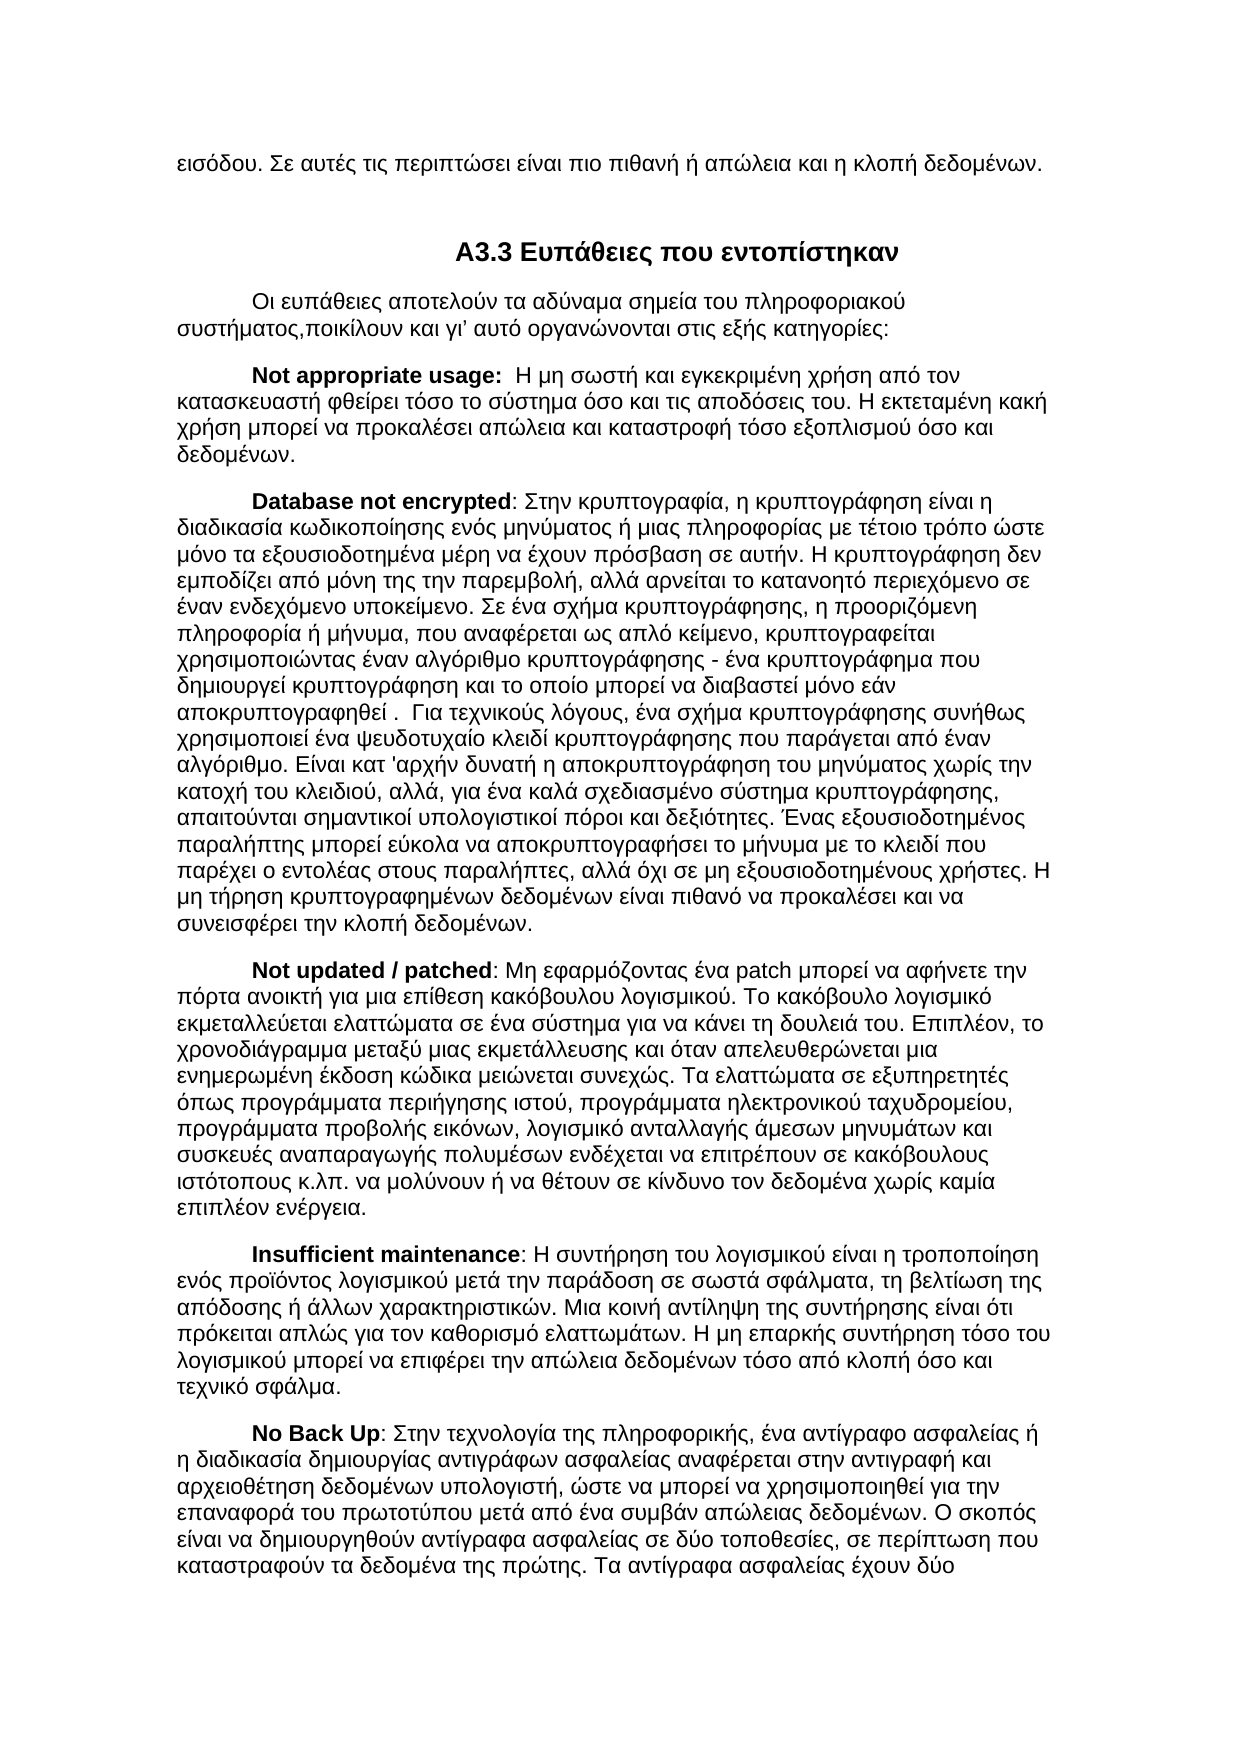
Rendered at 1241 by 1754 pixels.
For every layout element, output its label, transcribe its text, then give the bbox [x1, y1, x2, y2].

text Insufficient maintenance: Η συντήρηση του λογισμικού είναι η τροποποίηση ενός προϊόντος λογισμικού μετά την παράδοση σε σωστά σφάλματα, τη βελτίωση της απόδοσης ή άλλων χαρακτηριστικών. Μια κοινή αντίληψη της συντήρησης είναι ότι πρόκειται απλώς για τον καθορισμό ελαττωμάτων. Η μη επαρκής συντήρηση τόσο του λογισμικού μπορεί να επιφέρει την απώλεια δεδομένων τόσο από κλοπή όσο και τεχνικό σφάλμα. [177, 1241, 1053, 1399]
text εισόδου. Σε αυτές τις περιπτώσει είναι πιο πιθανή ή απώλεια και η κλοπή δεδομένων. [177, 150, 1053, 176]
text Database not encrypted: Στην κρυπτογραφία, η κρυπτογράφηση είναι η διαδικασία κωδικοποίησης ενός μηνύματος ή μιας πληροφορίας με τέτοιο τρόπο ώστε μόνο τα εξουσιοδοτημένα μέρη να έχουν πρόσβαση σε αυτήν. Η κρυπτογράφηση δεν εμποδίζει από μόνη της την παρεμβολή, αλλά αρνείται το κατανοητό περιεχόμενο σε έναν ενδεχόμενο υποκείμενο. Σε ένα σχήμα κρυπτογράφησης, η προοριζόμενη πληροφορία ή μήνυμα, που αναφέρεται ως απλό κείμενο, κρυπτογραφείται χρησιμοποιώντας έναν αλγόριθμο κρυπτογράφησης - ένα κρυπτογράφημα που δημιουργεί κρυπτογράφηση και το οποίο μπορεί να διαβαστεί μόνο εάν αποκρυπτογραφηθεί . Για τεχνικούς λόγους, ένα σχήμα κρυπτογράφησης συνήθως χρησιμοποιεί ένα ψευδοτυχαίο κλειδί κρυπτογράφησης που παράγεται από έναν αλγόριθμο. Είναι κατ 'αρχήν δυνατή η αποκρυπτογράφηση του μηνύματος χωρίς την κατοχή του κλειδιού, αλλά, για ένα καλά σχεδιασμένο σύστημα κρυπτογράφησης, απαιτούνται σημαντικοί υπολογιστικοί πόροι και δεξιότητες. Ένας εξουσιοδοτημένος παραλήπτης μπορεί εύκολα να αποκρυπτογραφήσει το μήνυμα με το κλειδί που παρέχει ο εντολέας στους παραλήπτες, αλλά όχι σε μη εξουσιοδοτημένους χρήστες. Η μη τήρηση κρυπτογραφημένων δεδομένων είναι πιθανό να προκαλέσει και να συνεισφέρει την κλοπή δεδομένων. [177, 488, 1053, 936]
text Not updated / patched: Μη εφαρμόζοντας ένα patch μπορεί να αφήνετε την πόρτα ανοικτή για μια επίθεση κακόβουλου λογισμικού. Το κακόβουλο λογισμικό εκμεταλλεύεται ελαττώματα σε ένα σύστημα για να κάνει τη δουλειά του. Επιπλέον, το χρονοδιάγραμμα μεταξύ μιας εκμετάλλευσης και όταν απελευθερώνεται μια ενημερωμένη έκδοση κώδικα μειώνεται συνεχώς. Τα ελαττώματα σε εξυπηρετητές όπως προγράμματα περιήγησης ιστού, προγράμματα ηλεκτρονικού ταχυδρομείου, προγράμματα προβολής εικόνων, λογισμικό ανταλλαγής άμεσων μηνυμάτων και συσκευές αναπαραγωγής πολυμέσων ενδέχεται να επιτρέπουν σε κακόβουλους ιστότοπους κ.λπ. να μολύνουν ή να θέτουν σε κίνδυνο τον δεδομένα χωρίς καμία επιπλέον ενέργεια. [177, 957, 1053, 1220]
subtitle Α3.3 Ευπάθειες που εντοπίστηκαν [252, 236, 1103, 267]
text Οι ευπάθειες αποτελούν τα αδύναμα σημεία του πληροφοριακού συστήματος,ποικίλουν και γι’ αυτό οργανώνονται στις εξής κατηγορίες: [177, 288, 1053, 341]
text Not appropriate usage: Η μη σωστή και εγκεκριμένη χρήση από τον κατασκευαστή φθείρει τόσο το σύστημα όσο και τις αποδόσεις του. Η εκτεταμένη κακή χρήση μπορεί να προκαλέσει απώλεια και καταστροφή τόσο εξοπλισμού όσο και δεδομένων. [177, 362, 1053, 467]
text No Back Up: Στην τεχνολογία της πληροφορικής, ένα αντίγραφο ασφαλείας ή η διαδικασία δημιουργίας αντιγράφων ασφαλείας αναφέρεται στην αντιγραφή και αρχειοθέτηση δεδομένων υπολογιστή, ώστε να μπορεί να χρησιμοποιηθεί για την επαναφορά του πρωτοτύπου μετά από ένα συμβάν απώλειας δεδομένων. O σκοπός είναι να δημιουργηθούν αντίγραφα ασφαλείας σε δύο τοποθεσίες, σε περίπτωση που καταστραφούν τα δεδομένα της πρώτης. Τα αντίγραφα ασφαλείας έχουν δύο [177, 1420, 1053, 1578]
